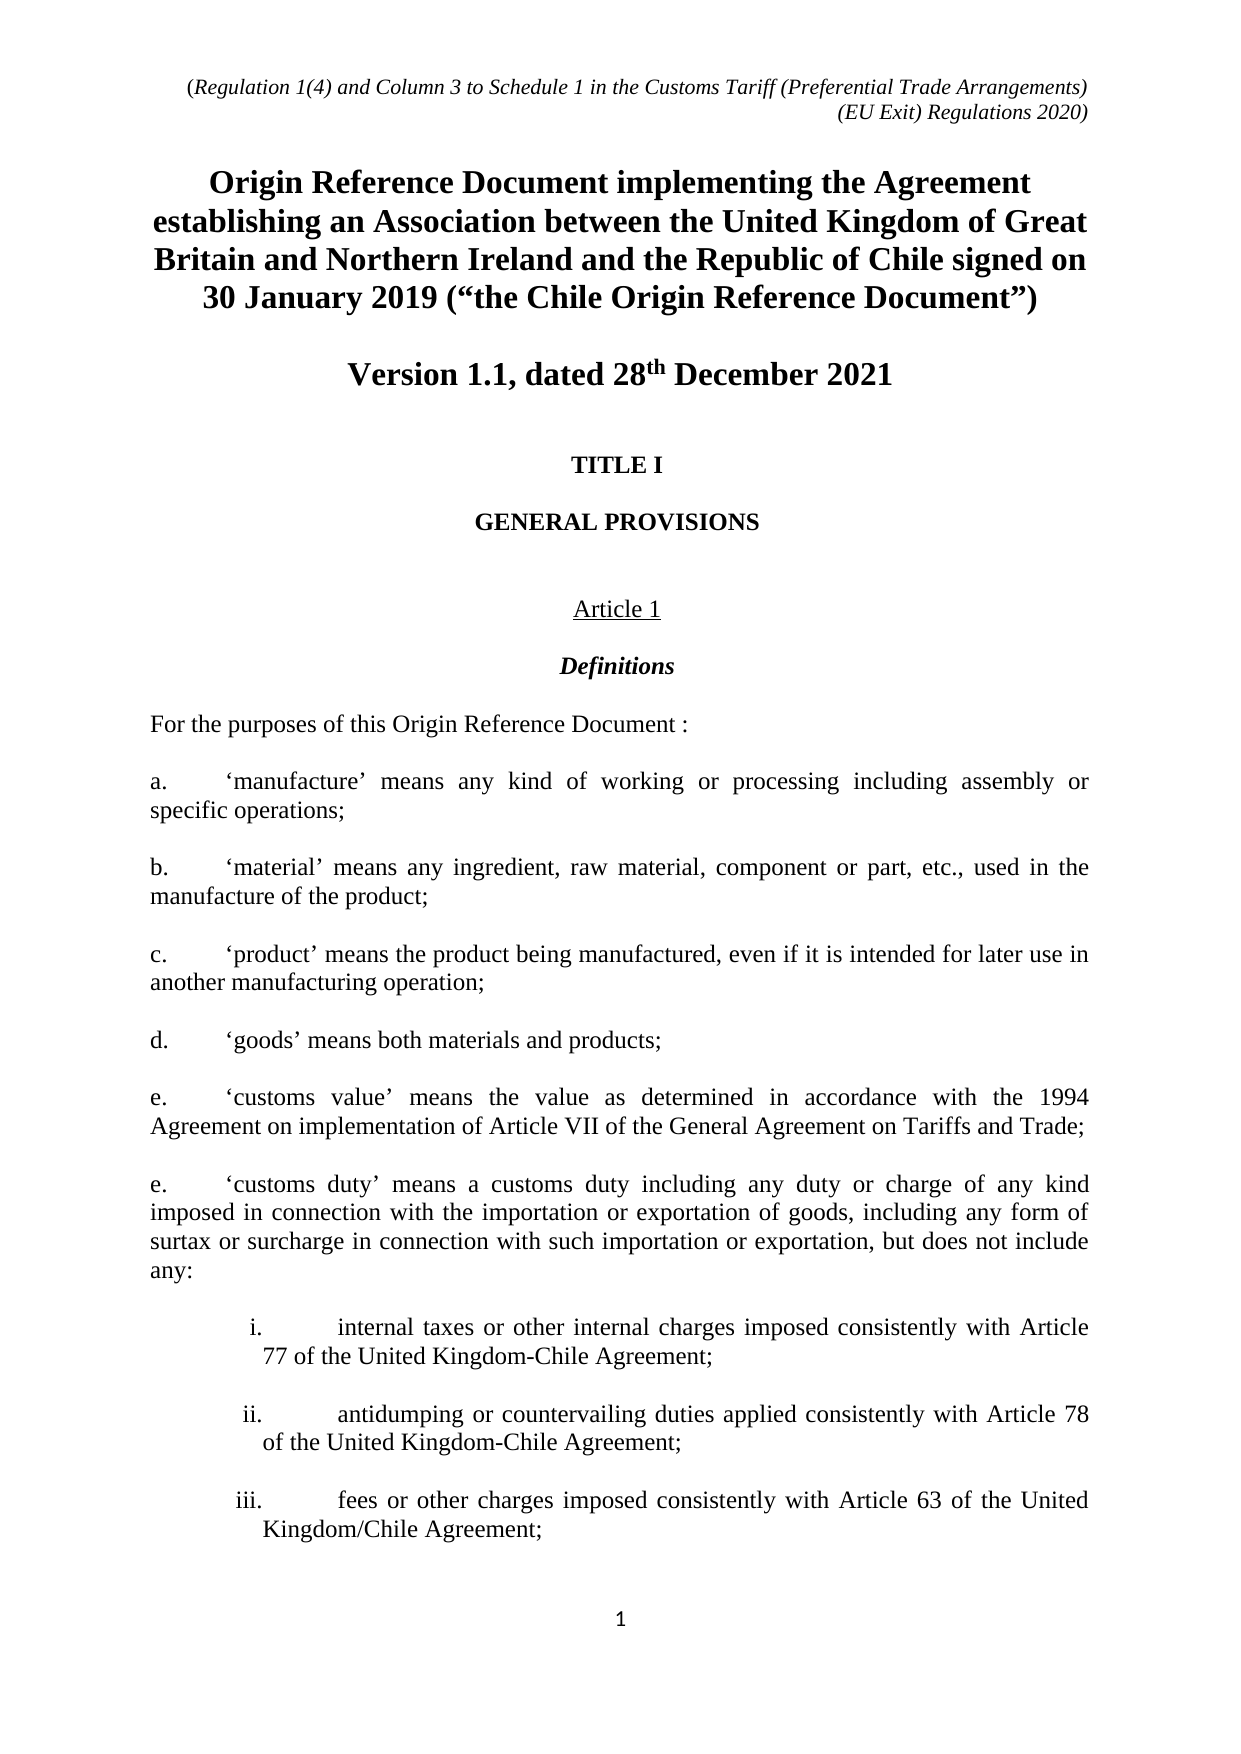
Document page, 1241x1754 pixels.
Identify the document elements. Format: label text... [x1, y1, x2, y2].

text Version 1.1, dated 28th December 2021 [150, 354, 1090, 392]
list ‘customs duty’ means a customs duty including any duty or charge of any kind imposed in connection with the importation or exportation of goods, including any form of surtax or surcharge in connection with such importation or exportation, but does not include any: [150, 1169, 1090, 1284]
text For the purposes of this Origin Reference Document : [150, 709, 1090, 737]
text (Regulation 1(4) and Column 3 to Schedule 1 in the Customs Tariff (Preferential Trade Arrangements) (EU Exit) Regulations 2020) [150, 74, 1090, 124]
text TITLE I [150, 450, 1090, 479]
list ‘product’ means the product being manufactured, even if it is intended for later use in another manufacturing operation; [150, 939, 1090, 996]
list ‘goods’ means both materials and products; [150, 1025, 1090, 1054]
list ‘customs value’ means the value as determined in accordance with the 1994 Agreement on implementation of Article VII of the General Agreement on Tariffs and Trade; [150, 1082, 1090, 1140]
text Article 1 [150, 594, 1090, 622]
list ‘material’ means any ingredient, raw material, component or part, etc., used in the manufacture of the product; [150, 852, 1090, 910]
list fees or other charges imposed consistently with Article 63 of the United Kingdom/Chile Agreement; [262, 1485, 1090, 1542]
text Definitions [150, 651, 1090, 680]
list internal taxes or other internal charges imposed consistently with Article 77 of the United Kingdom-Chile Agreement; [262, 1312, 1090, 1370]
text Origin Reference Document implementing the Agreement establishing an Association between the United Kingdom of Great Britain and Northern Ireland and the Republic of Chile signed on 30 January 2019 (“the Chile Origin Reference Document”) [150, 162, 1090, 316]
list antidumping or countervailing duties applied consistently with Article 78 of the United Kingdom-Chile Agreement; [262, 1399, 1090, 1456]
text GENERAL PROVISIONS [150, 507, 1090, 536]
list ‘manufacture’ means any kind of working or processing including assembly or specific operations; [150, 766, 1090, 824]
